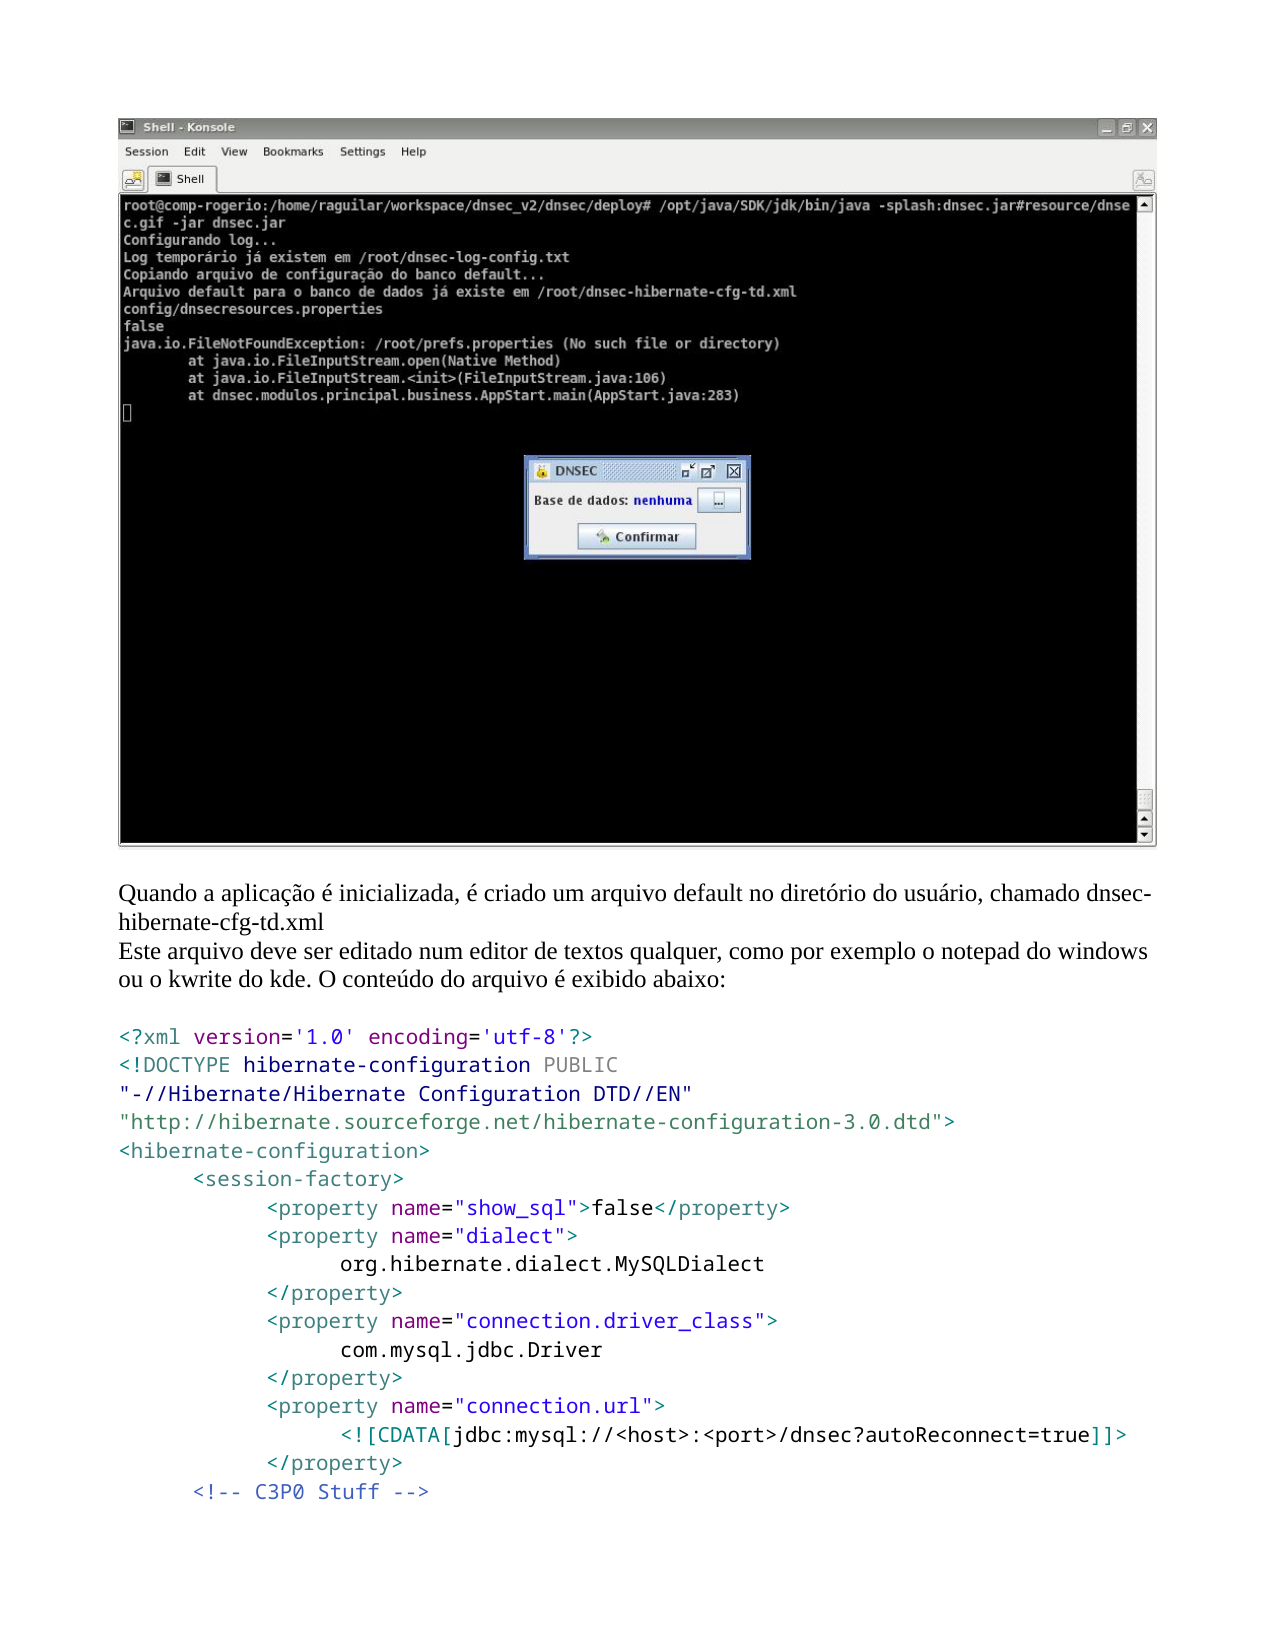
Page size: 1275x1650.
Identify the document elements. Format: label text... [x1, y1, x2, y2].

text </property> [118, 1278, 1157, 1306]
text </property> [118, 1363, 1157, 1392]
text <property name="dialect"> [118, 1221, 1157, 1249]
text <![CDATA[jdbc:mysql://<host>:<port>/dnsec?autoReconnect=true]]> [118, 1420, 1157, 1448]
text <!DOCTYPE hibernate-configuration PUBLIC [118, 1050, 1157, 1079]
text <property name="connection.url"> [118, 1392, 1157, 1420]
text com.mysql.jdbc.Driver [118, 1335, 1157, 1363]
text "-//Hibernate/Hibernate Configuration DTD//EN" "http://hibernate.sourceforge.net/hibernate-configuration-3.0.dtd"> [118, 1079, 1157, 1136]
text </property> [118, 1448, 1157, 1477]
text org.hibernate.dialect.MySQLDialect [118, 1249, 1157, 1278]
text <hibernate-configuration> [118, 1136, 1157, 1164]
text <!-- C3P0 Stuff --> [118, 1477, 1157, 1505]
text <?xml version='1.0' encoding='utf-8'?> [118, 1022, 1157, 1050]
text <property name="show_sql">false</property> [118, 1193, 1157, 1221]
picture [118, 118, 1157, 850]
text Este arquivo deve ser editado num editor de textos qualquer, como por exemplo o notepad do windows ou o kwrite do kde. O conteúdo do arquivo é exibido abaixo: [118, 936, 1157, 993]
text Quando a aplicação é inicializada, é criado um arquivo default no diretório do usuário, chamado dnsec-hibernate-cfg-td.xml [118, 878, 1157, 936]
text <property name="connection.driver_class"> [118, 1306, 1157, 1335]
text <session-factory> [118, 1164, 1157, 1193]
